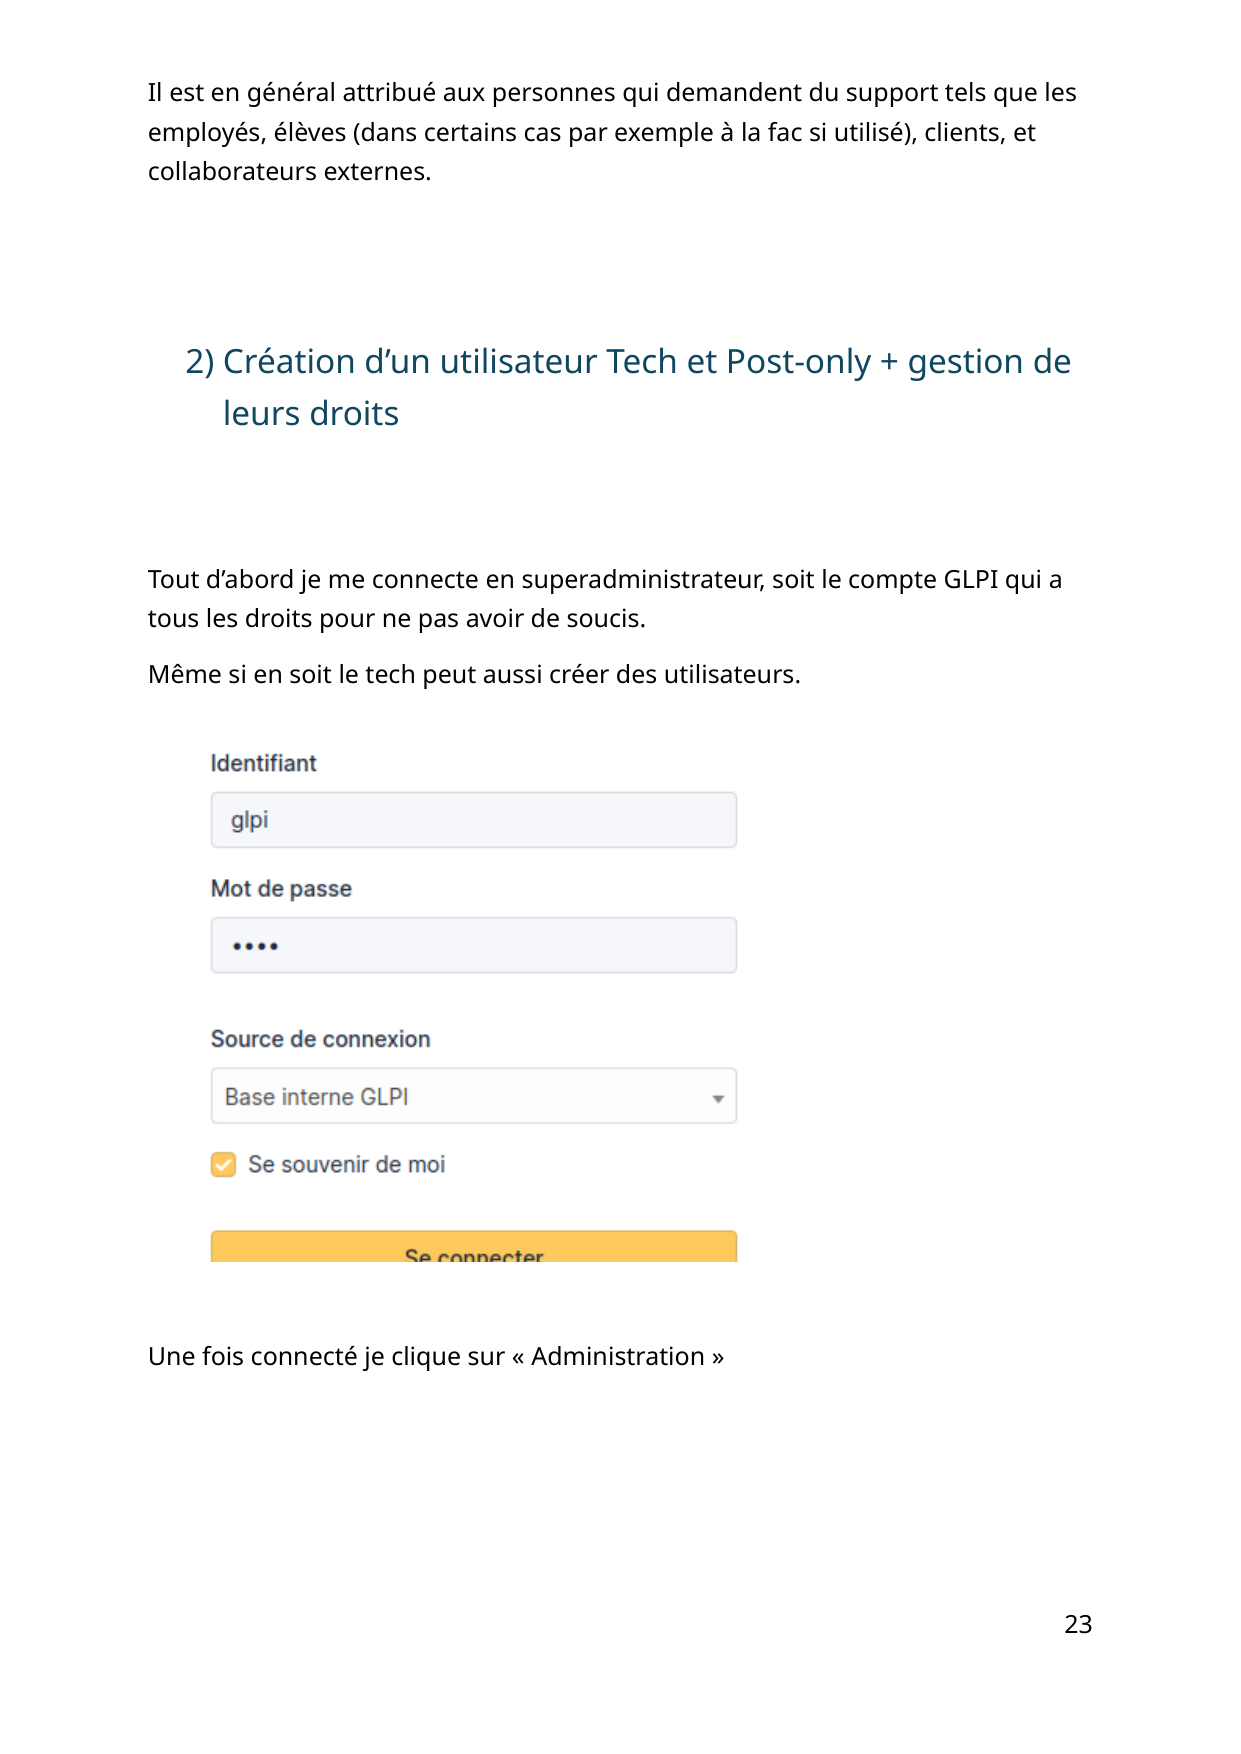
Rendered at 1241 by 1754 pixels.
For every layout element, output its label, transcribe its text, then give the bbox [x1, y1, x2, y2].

text Il est en général attribué aux personnes qui demandent du support tels que les employés, élèves (dans certains cas par exemple à la fac si utilisé), clients, et collaborateurs externes. [148, 75, 1093, 187]
list Création d’un utilisateur Tech et Post-only + gestion de leurs droits [185, 337, 1093, 435]
text Une fois connecté je clique sur « Administration » [148, 1339, 1093, 1373]
text Même si en soit le tech peut aussi créer des utilisateurs. [148, 657, 1093, 691]
text Tout d’abord je me connecte en superadministrateur, soit le compte GLPI qui a tous les droits pour ne pas avoir de soucis. [148, 562, 1093, 635]
